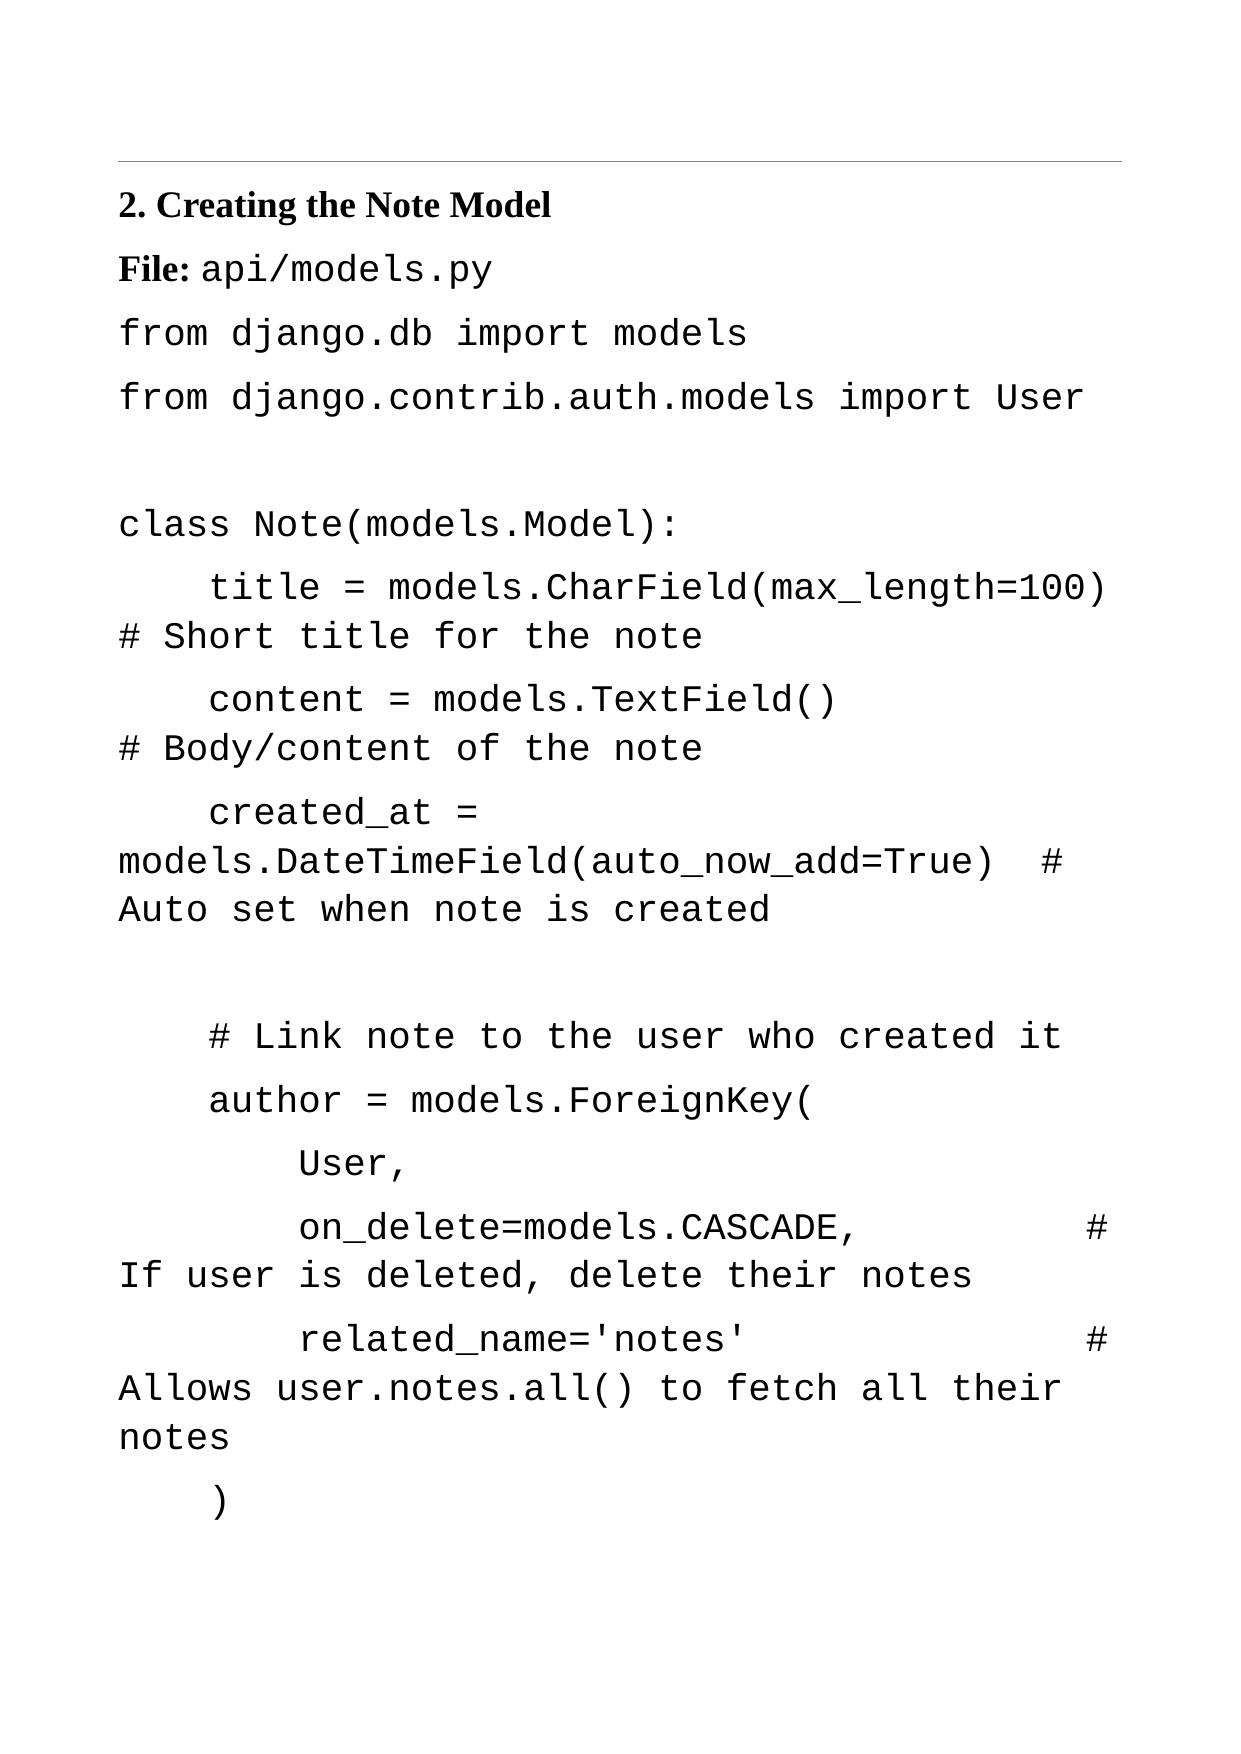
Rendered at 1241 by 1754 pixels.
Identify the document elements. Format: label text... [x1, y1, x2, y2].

text from django.contrib.auth.models import User [118, 378, 1122, 421]
subtitle 2. Creating the Note Model [118, 183, 1122, 226]
text User, [118, 1144, 1122, 1187]
text ) [118, 1481, 1122, 1524]
text on_delete=models.CASCADE, # If user is deleted, delete their notes [118, 1208, 1122, 1299]
text class Note(models.Model): [118, 505, 1122, 547]
text related_name='notes' # Allows user.notes.all() to fetch all their notes [118, 1320, 1122, 1460]
text # Link note to the user who created it [118, 1017, 1122, 1060]
text author = models.ForeignKey( [118, 1081, 1122, 1123]
text created_at = models.DateTimeField(auto_now_add=True) # Auto set when note is created [118, 793, 1122, 933]
text title = models.CharField(max_length=100) # Short title for the note [118, 568, 1122, 660]
text content = models.TextField() # Body/content of the note [118, 681, 1122, 772]
text File: api/models.py [118, 247, 1122, 293]
text from django.db import models [118, 314, 1122, 357]
